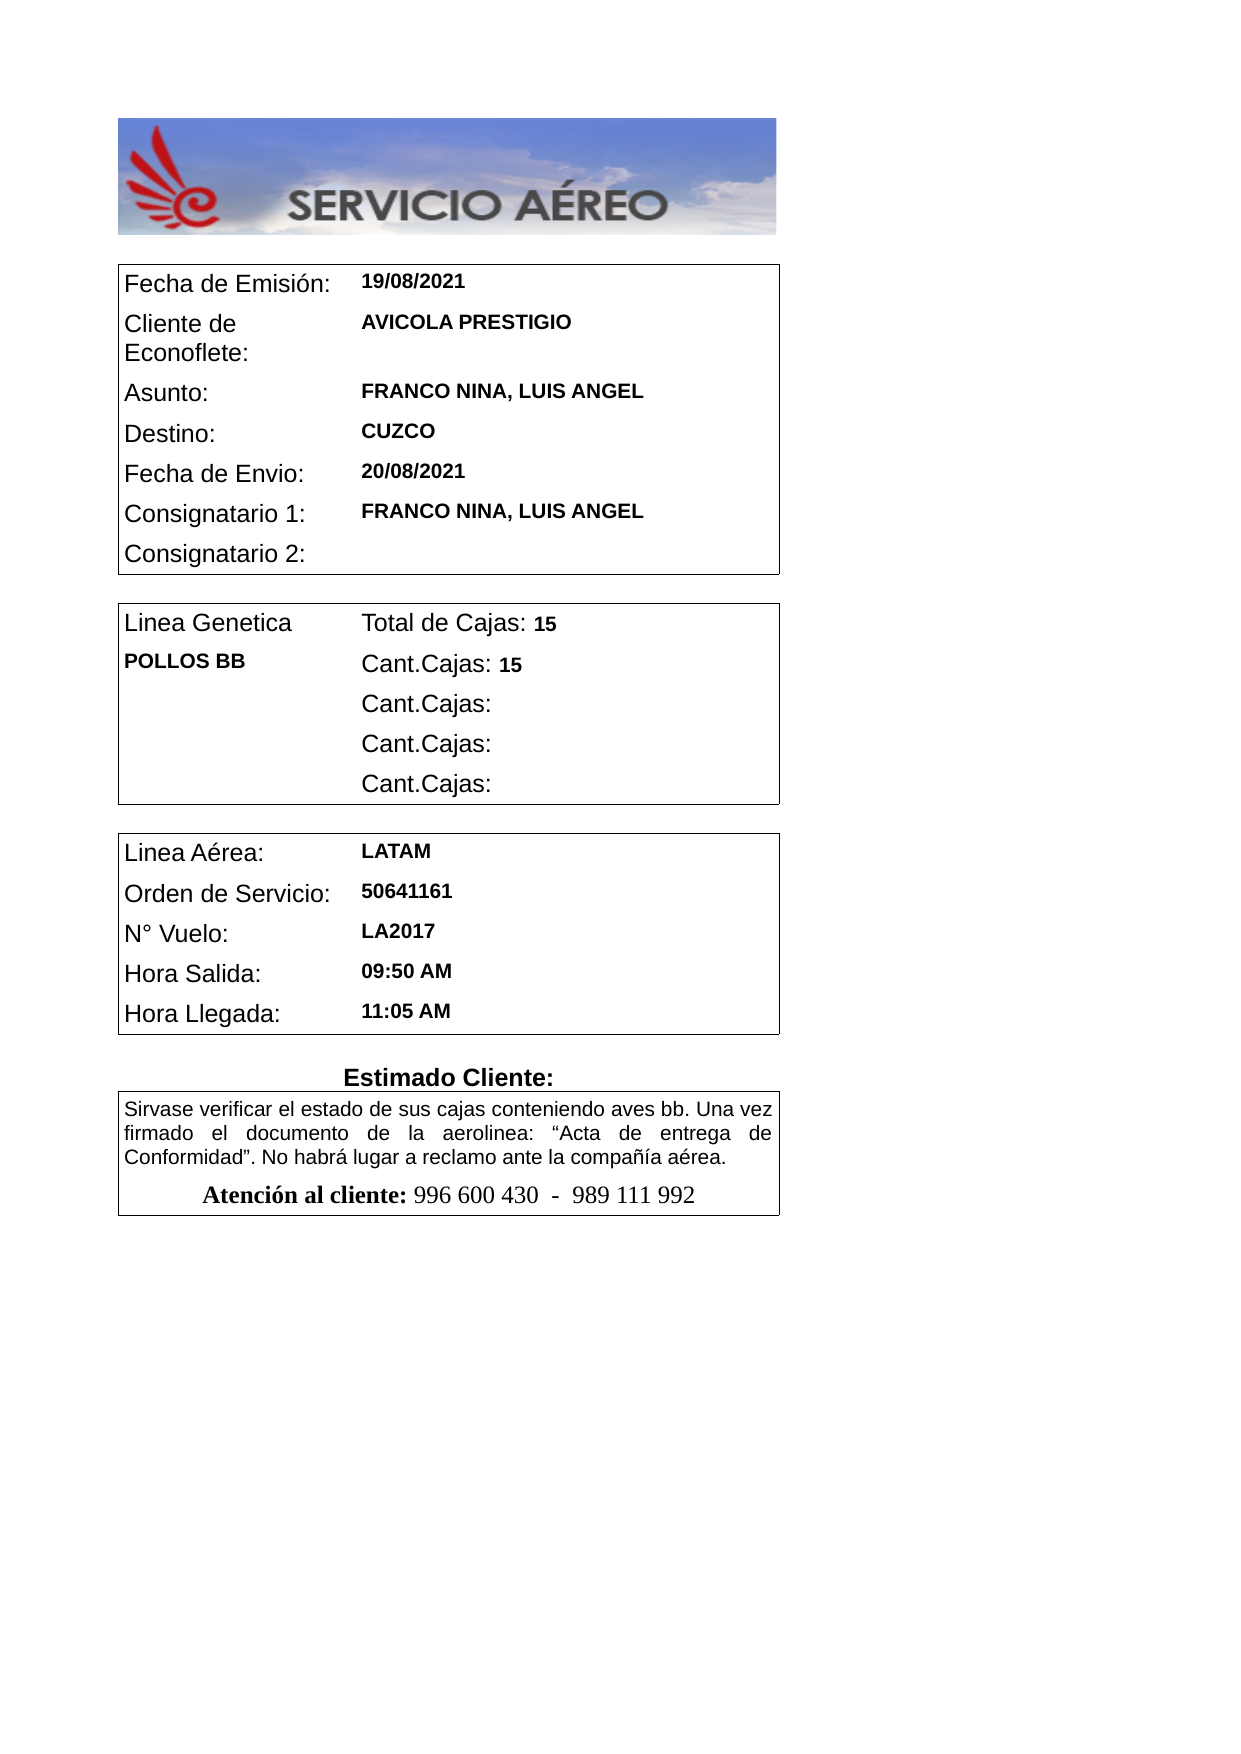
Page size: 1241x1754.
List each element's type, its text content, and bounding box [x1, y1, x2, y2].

table_cell FRANCO NINA, LUIS ANGEL [356, 493, 779, 533]
table_header 19/08/2021 [356, 265, 779, 304]
table_cell Hora Salida: [119, 953, 356, 993]
table_cell Hora Llegada: [119, 994, 356, 1034]
table_cell 20/08/2021 [356, 453, 779, 493]
table_cell POLLOS BB [119, 643, 356, 683]
table_cell [356, 575, 779, 603]
table_cell [356, 805, 779, 833]
table_cell 09:50 AM [356, 953, 779, 993]
table_cell Linea Genetica [119, 604, 356, 643]
table_cell N° Vuelo: [119, 913, 356, 953]
table_cell CUZCO [356, 413, 779, 453]
table_cell Cant.Cajas: [356, 683, 779, 723]
table_cell Atención al cliente: 996 600 430 - 989 111 992 [119, 1175, 779, 1215]
table_cell Sirvase verificar el estado de sus cajas conteniendo aves bb. Una vez firmado el documento de la aerolinea: “Acta de entrega de Conformidad”. No habrá lugar a reclamo ante la compañía aérea. [119, 1092, 779, 1175]
table_cell Cant.Cajas: 15 [356, 643, 779, 683]
table_cell AVICOLA PRESTIGIO [356, 304, 779, 373]
table_cell Consignatario 1: [119, 493, 356, 533]
table_cell [119, 764, 356, 804]
table_cell Orden de Servicio: [119, 873, 356, 913]
table_cell Estimado Cliente: [118, 1035, 779, 1091]
table_cell LA2017 [356, 913, 779, 953]
table_cell [356, 534, 779, 574]
table_cell Cant.Cajas: [356, 723, 779, 763]
table_cell 50641161 [356, 873, 779, 913]
table_cell [118, 805, 356, 833]
table_cell Cant.Cajas: [356, 764, 779, 804]
table_cell Asunto: [119, 373, 356, 413]
table_cell Consignatario 2: [119, 534, 356, 574]
table_cell Cliente de Econoflete: [119, 304, 356, 373]
table_cell 11:05 AM [356, 994, 779, 1034]
table_header Fecha de Emisión: [119, 265, 356, 304]
table_cell LATAM [356, 834, 779, 873]
table_cell FRANCO NINA, LUIS ANGEL [356, 373, 779, 413]
table_cell Destino: [119, 413, 356, 453]
table_cell [119, 683, 356, 723]
table_cell [118, 575, 356, 603]
picture [118, 118, 777, 235]
table_cell Total de Cajas: 15 [356, 604, 779, 643]
table_cell [119, 723, 356, 763]
table_cell Linea Aérea: [119, 834, 356, 873]
table_cell Fecha de Envio: [119, 453, 356, 493]
